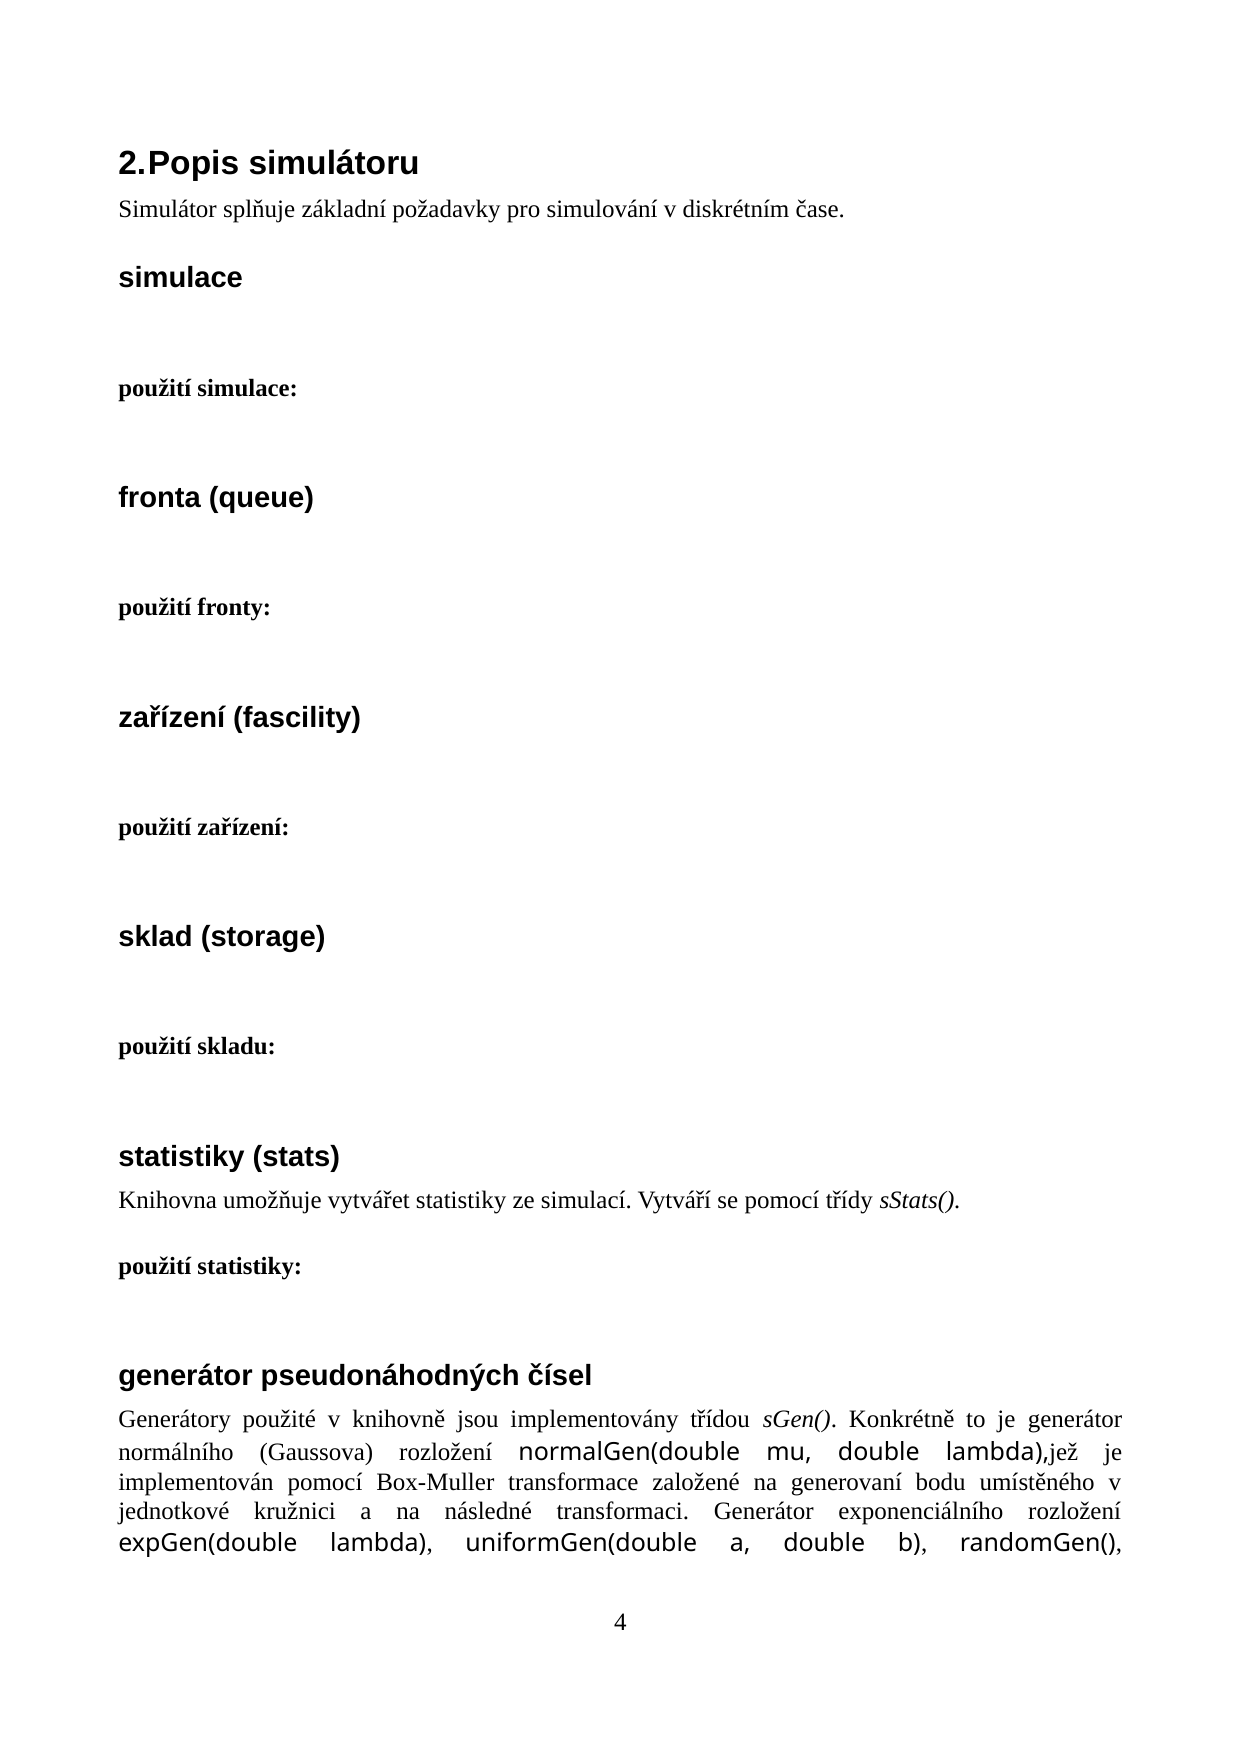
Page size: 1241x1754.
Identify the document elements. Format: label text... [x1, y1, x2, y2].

subtitle použití zařízení: [118, 812, 1122, 841]
text Knihovna umožňuje vytvářet statistiky ze simulací. Vytváří se pomocí třídy sStats(). [118, 1185, 1122, 1214]
subtitle fronta (queue) [118, 480, 1122, 514]
subtitle statistiky (stats) [118, 1139, 1122, 1172]
subtitle zařízení (fascility) [118, 700, 1122, 733]
subtitle použití simulace: [118, 373, 1122, 401]
subtitle sklad (storage) [118, 919, 1122, 953]
subtitle použití skladu: [118, 1032, 1122, 1060]
subtitle použití statistiky: [118, 1251, 1122, 1280]
subtitle simulace [118, 261, 1122, 294]
subtitle generátor pseudonáhodných čísel [118, 1358, 1122, 1392]
subtitle Popis simulátoru [118, 143, 1122, 182]
text Generátory použité v knihovně jsou implementovány třídou sGen(). Konkrétně to je generátor normálního (Gaussova) rozložení normalGen(double mu, double lambda),jež je implementován pomocí Box-Muller transformace založené na generovaní bodu umístěného v jednotkové kružnici a na následné transformaci. Generátor exponenciálního rozložení expGen(double lambda), uniformGen(double a, double b), randomGen(), [118, 1404, 1122, 1559]
text Simulátor splňuje základní požadavky pro simulování v diskrétním čase. [118, 194, 1122, 223]
subtitle použití fronty: [118, 592, 1122, 621]
